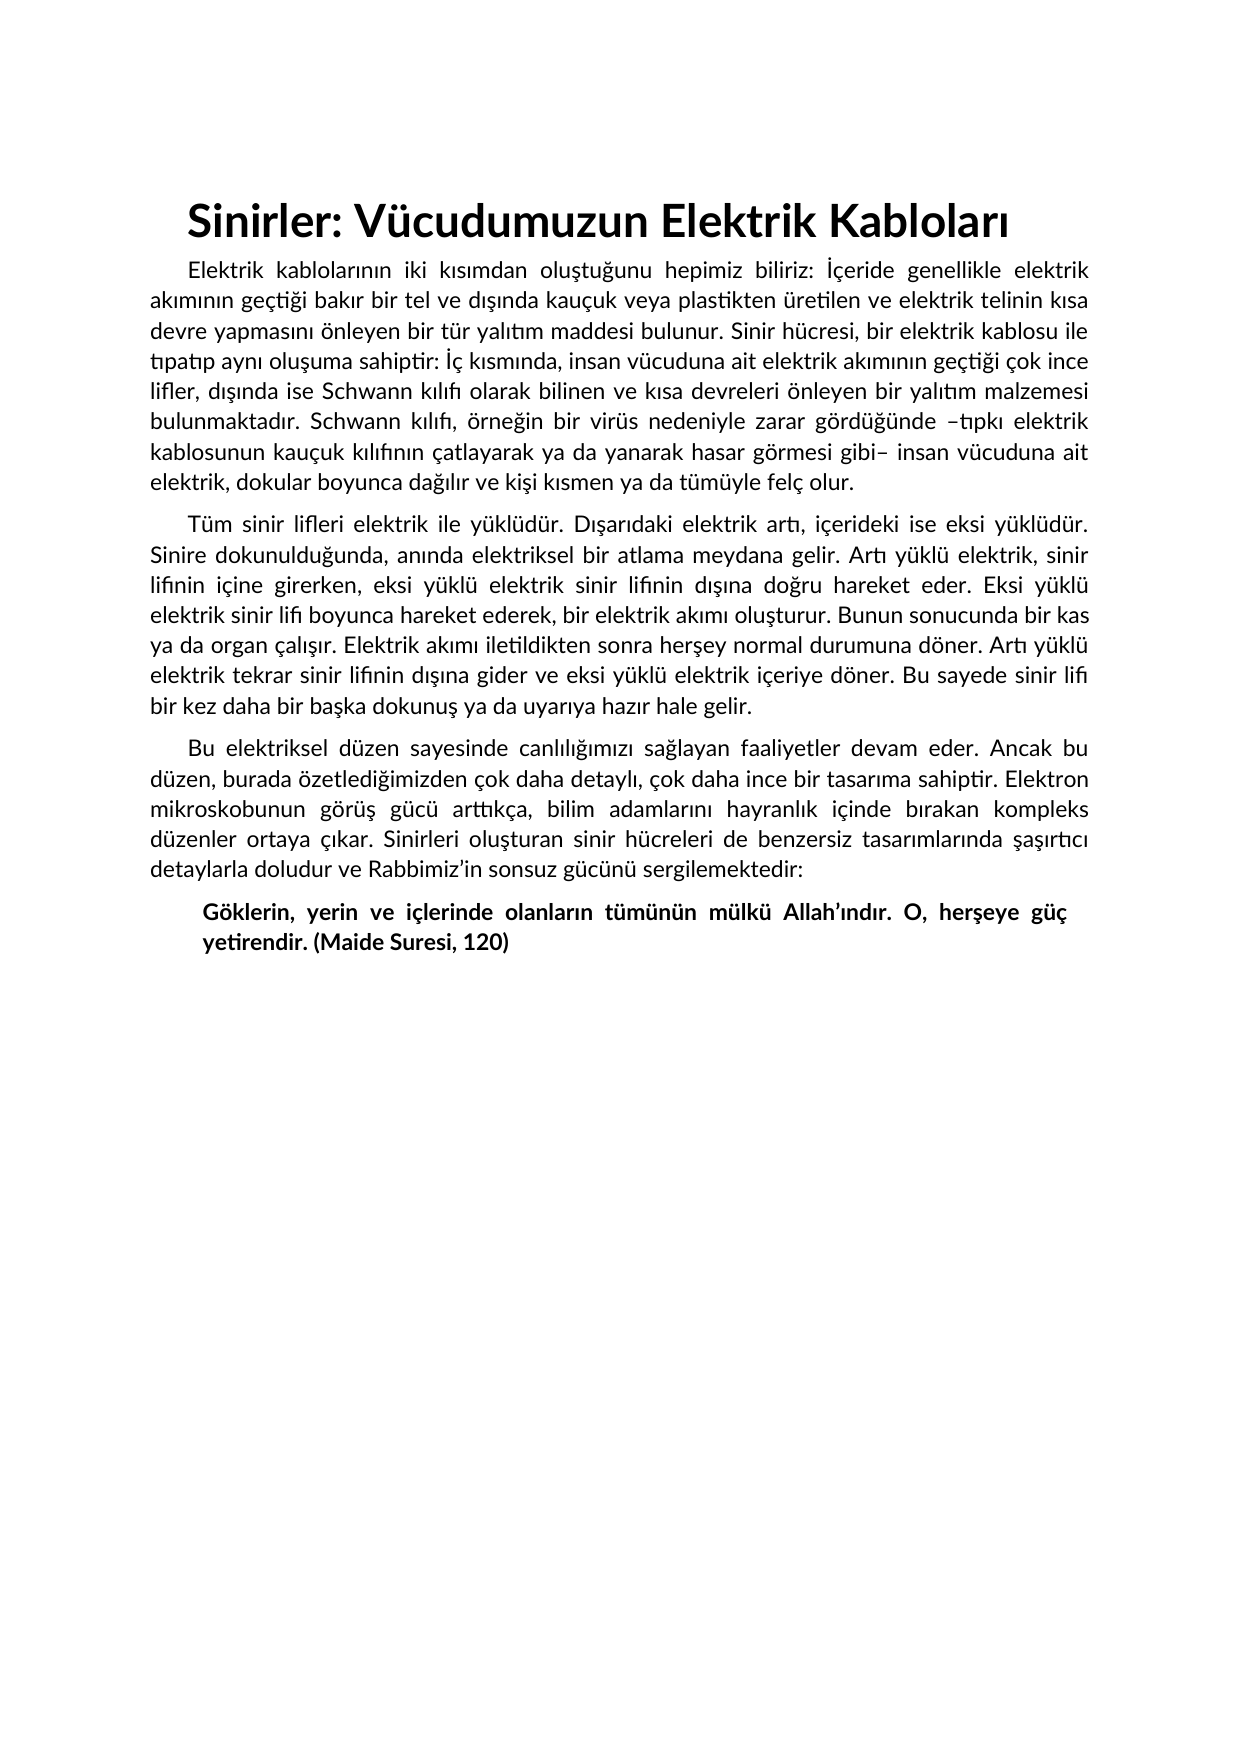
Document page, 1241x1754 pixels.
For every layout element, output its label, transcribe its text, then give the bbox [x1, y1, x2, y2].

text Bu elektriksel düzen sayesinde canlılığımızı sağlayan faaliyetler devam eder. Ancak bu düzen, burada özetlediğimizden çok daha detaylı, çok daha ince bir tasarıma sahiptir. Elektron mikroskobunun görüş gücü arttıkça, bilim adamlarını hayranlık içinde bırakan kompleks düzenler ortaya çıkar. Sinirleri oluşturan sinir hücreleri de benzersiz tasarımlarında şaşırtıcı detaylarla doludur ve Rabbimiz’in sonsuz gücünü sergilemektedir: [150, 734, 1090, 882]
text Elektrik kablolarının iki kısımdan oluştuğunu hepimiz biliriz: İçeride genellikle elektrik akımının geçtiği bakır bir tel ve dışında kauçuk veya plastikten üretilen ve elektrik telinin kısa devre yapmasını önleyen bir tür yalıtım maddesi bulunur. Sinir hücresi, bir elektrik kablosu ile tıpatıp aynı oluşuma sahiptir: İç kısmında, insan vücuduna ait elektrik akımının geçtiği çok ince lifler, dışında ise Schwann kılıfı olarak bilinen ve kısa devreleri önleyen bir yalıtım malzemesi bulunmaktadır. Schwann kılıfı, örneğin bir virüs nedeniyle zarar gördüğünde –tıpkı elektrik kablosunun kauçuk kılıfının çatlayarak ya da yanarak hasar görmesi gibi– insan vücuduna ait elektrik, dokular boyunca dağılır ve kişi kısmen ya da tümüyle felç olur. [150, 256, 1090, 495]
text Göklerin, yerin ve içlerinde olanların tümünün mülkü Allah’ındır. O, herşeye güç yetirendir. (Maide Suresi, 120) [202, 898, 1068, 955]
text Tüm sinir lifleri elektrik ile yüklüdür. Dışarıdaki elektrik artı, içerideki ise eksi yüklüdür. Sinire dokunulduğunda, anında elektriksel bir atlama meydana gelir. Artı yüklü elektrik, sinir lifinin içine girerken, eksi yüklü elektrik sinir lifinin dışına doğru hareket eder. Eksi yüklü elektrik sinir lifi boyunca hareket ederek, bir elektrik akımı oluşturur. Bunun sonucunda bir kas ya da organ çalışır. Elektrik akımı iletildikten sonra herşey normal durumuna döner. Artı yüklü elektrik tekrar sinir lifinin dışına gider ve eksi yüklü elektrik içeriye döner. Bu sayede sinir lifi bir kez daha bir başka dokunuş ya da uyarıya hazır hale gelir. [150, 510, 1090, 719]
subtitle Sinirler: Vücudumuzun Elektrik Kabloları [187, 193, 1090, 248]
